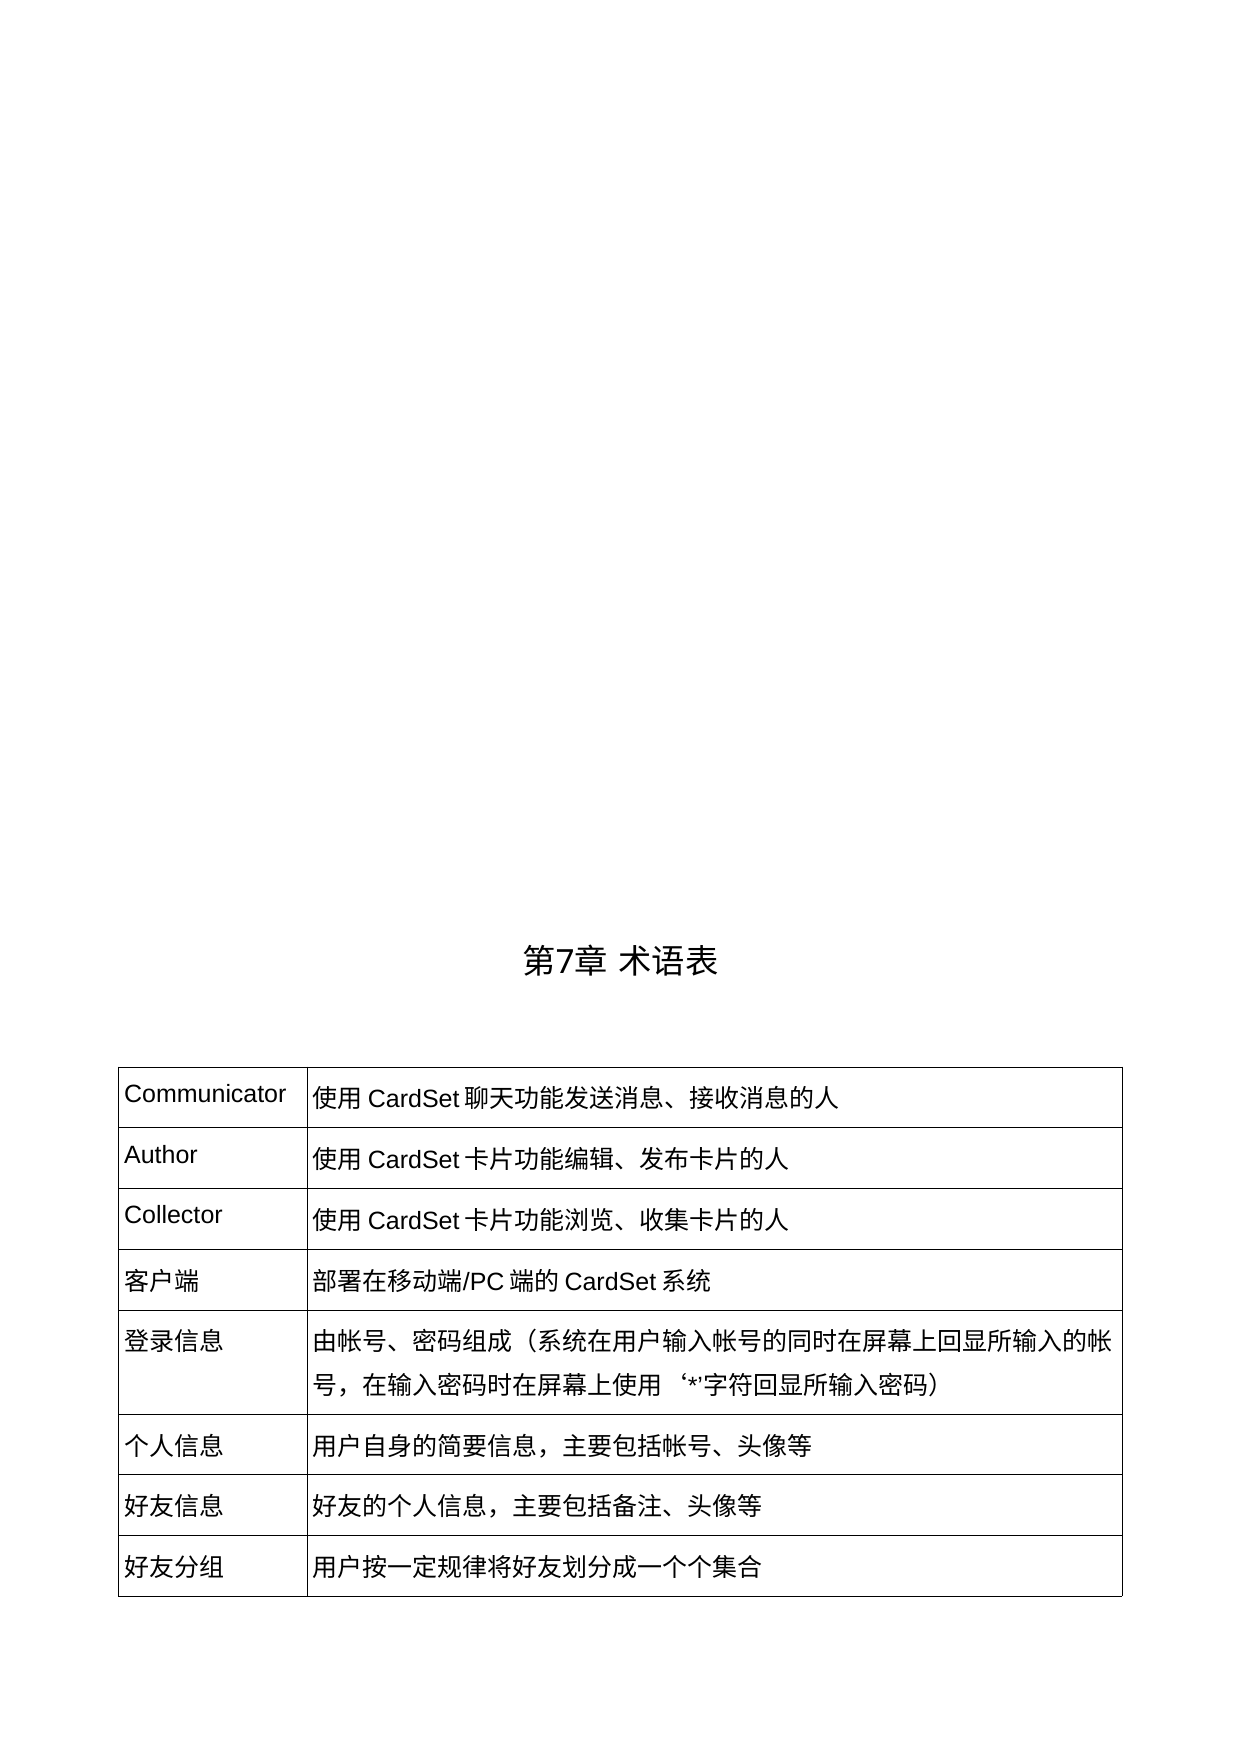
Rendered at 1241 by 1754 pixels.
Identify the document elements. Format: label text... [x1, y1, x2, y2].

table_cell 登录信息 [119, 1311, 307, 1414]
table_cell Author [119, 1128, 307, 1188]
table_cell 使用CardSet卡片功能编辑、发布卡片的人 [308, 1128, 1122, 1188]
table_cell 使用CardSet卡片功能浏览、收集卡片的人 [308, 1189, 1122, 1249]
table_cell 好友信息 [119, 1475, 307, 1535]
table_cell 个人信息 [119, 1415, 307, 1474]
table_cell 部署在移动端/PC端的CardSet系统 [308, 1250, 1122, 1309]
subtitle 术语表 [118, 935, 1122, 983]
table_cell Collector [119, 1189, 307, 1249]
table_cell 好友分组 [119, 1536, 307, 1596]
table_cell 好友的个人信息，主要包括备注、头像等 [308, 1475, 1122, 1535]
table_cell 用户自身的简要信息，主要包括帐号、头像等 [308, 1415, 1122, 1474]
table_cell 用户按一定规律将好友划分成一个个集合 [308, 1536, 1122, 1596]
table_cell 由帐号、密码组成（系统在用户输入帐号的同时在屏幕上回显所输入的帐号，在输入密码时在屏幕上使用‘*’字符回显所输入密码） [308, 1311, 1122, 1414]
table_cell 客户端 [119, 1250, 307, 1309]
table_header 使用CardSet聊天功能发送消息、接收消息的人 [308, 1068, 1122, 1127]
table_header Communicator [119, 1068, 307, 1127]
